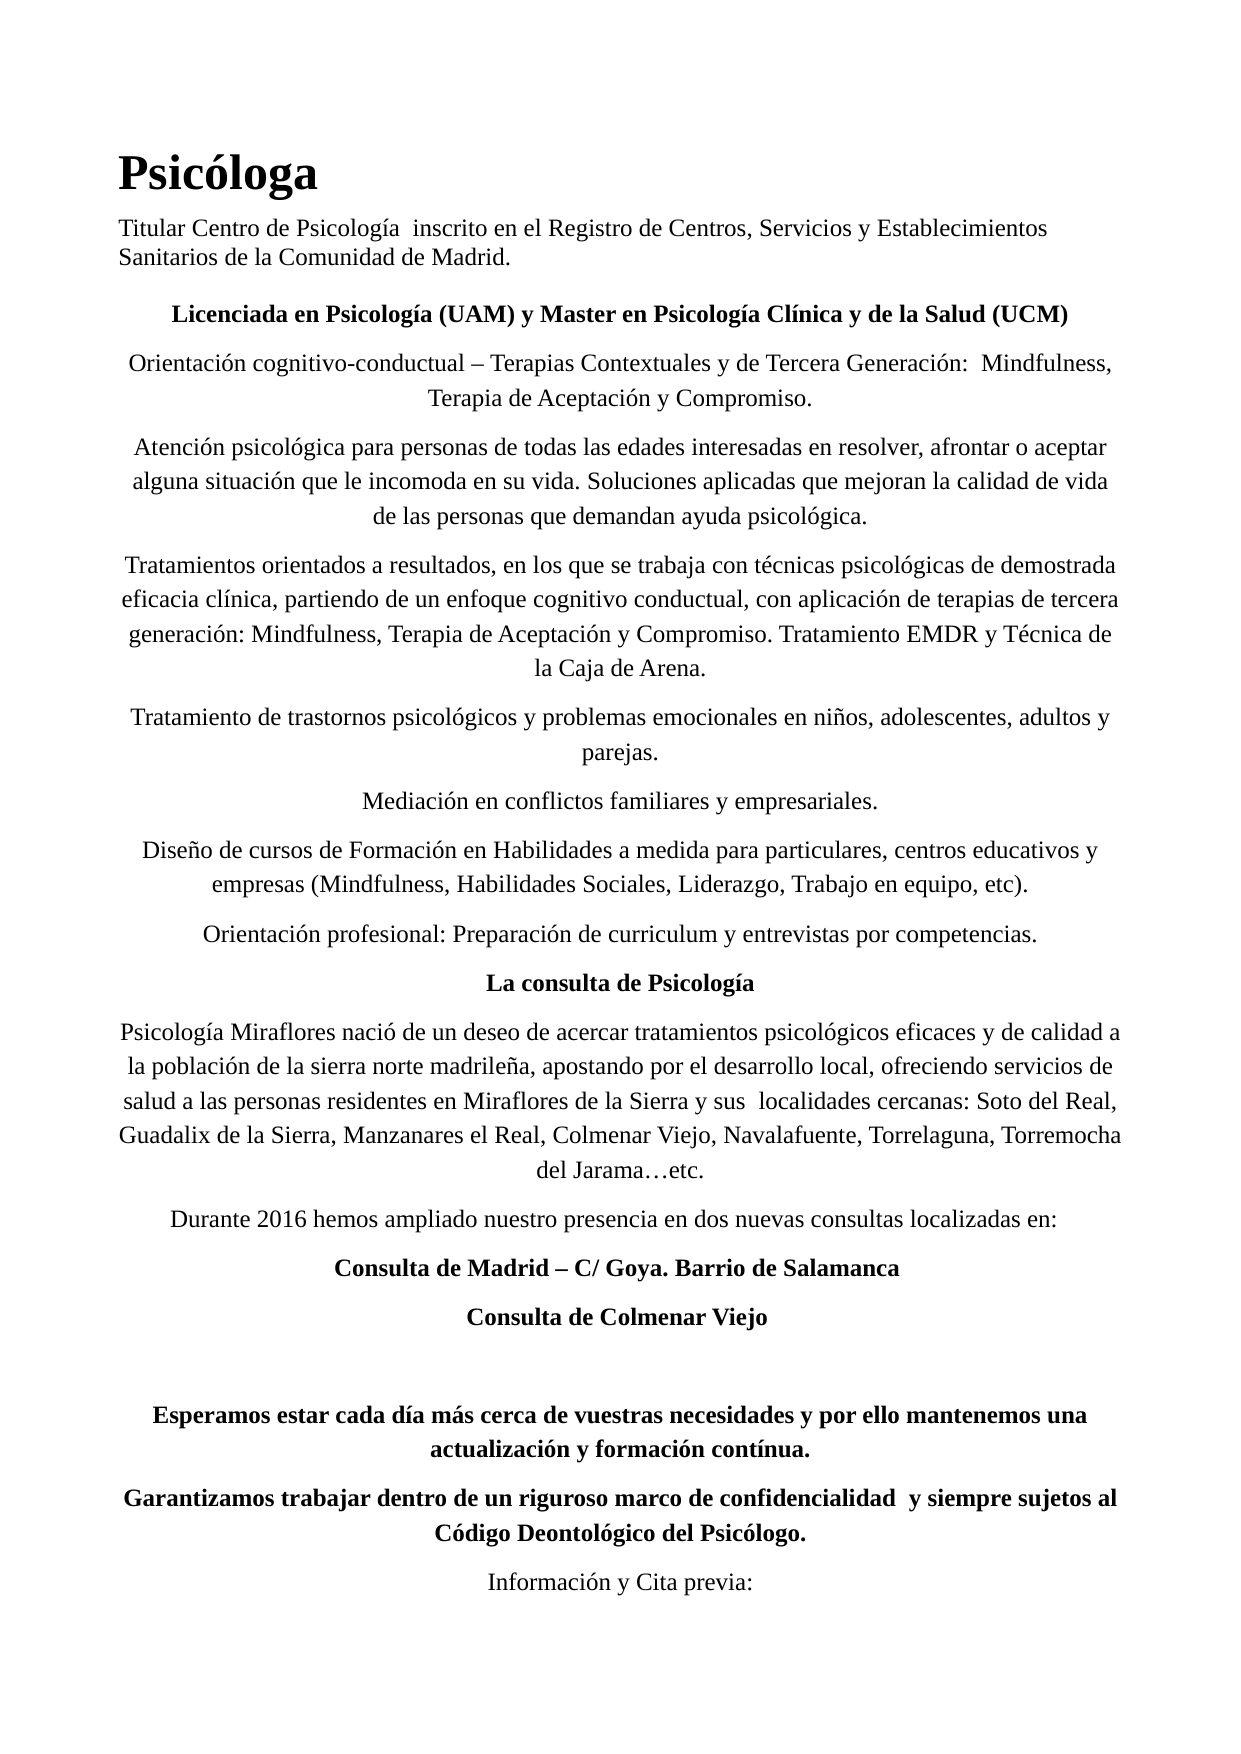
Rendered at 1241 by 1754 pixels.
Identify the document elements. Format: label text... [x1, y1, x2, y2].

text Atención psicológica para personas de todas las edades interesadas en resolver, afrontar o aceptar alguna situación que le incomoda en su vida. Soluciones aplicadas que mejoran la calidad de vida de las personas que demandan ayuda psicológica. [118, 432, 1122, 530]
text Consulta de Colmenar Viejo [118, 1302, 1122, 1331]
text Durante 2016 hemos ampliado nuestro presencia en dos nuevas consultas localizadas en: [118, 1204, 1122, 1232]
text Garantizamos trabajar dentro de un riguroso marco de confidencialidad y siempre sujetos al Código Deontológico del Psicólogo. [118, 1483, 1122, 1547]
text Orientación cognitivo-conductual – Terapias Contextuales y de Tercera Generación: Mindfulness, Terapia de Aceptación y Compromiso. [118, 348, 1122, 412]
text Orientación profesional: Preparación de curriculum y entrevistas por competencias. [118, 919, 1122, 947]
text Mediación en conflictos familiares y empresariales. [118, 786, 1122, 815]
text Licenciada en Psicología (UAM) y Master en Psicología Clínica y de la Salud (UCM) [118, 299, 1122, 328]
subtitle Psicóloga [118, 143, 1122, 201]
text Información y Cita previa: [118, 1567, 1122, 1596]
text Tratamiento de trastornos psicológicos y problemas emocionales en niños, adolescentes, adultos y parejas. [118, 702, 1122, 766]
text Tratamientos orientados a resultados, en los que se trabaja con técnicas psicológicas de demostrada eficacia clínica, partiendo de un enfoque cognitivo conductual, con aplicación de terapias de tercera generación: Mindfulness, Terapia de Aceptación y Compromiso. Tratamiento EMDR y Técnica de la Caja de Arena. [118, 550, 1122, 682]
text Consulta de Madrid – C/ Goya. Barrio de Salamanca [118, 1253, 1122, 1282]
text Diseño de cursos de Formación en Habilidades a medida para particulares, centros educativos y empresas (Mindfulness, Habilidades Sociales, Liderazgo, Trabajo en equipo, etc). [118, 835, 1122, 898]
text La consulta de Psicología [118, 968, 1122, 996]
text Titular Centro de Psicología inscrito en el Registro de Centros, Servicios y Establecimientos Sanitarios de la Comunidad de Madrid. [118, 213, 1122, 271]
text Psicología Miraflores nació de un deseo de acercar tratamientos psicológicos eficaces y de calidad a la población de la sierra norte madrileña, apostando por el desarrollo local, ofreciendo servicios de salud a las personas residentes en Miraflores de la Sierra y sus localidades cercanas: Soto del Real, Guadalix de la Sierra, Manzanares el Real, Colmenar Viejo, Navalafuente, Torrelaguna, Torremocha del Jarama…etc. [118, 1017, 1122, 1183]
text Esperamos estar cada día más cerca de vuestras necesidades y por ello mantenemos una actualización y formación contínua. [118, 1400, 1122, 1463]
